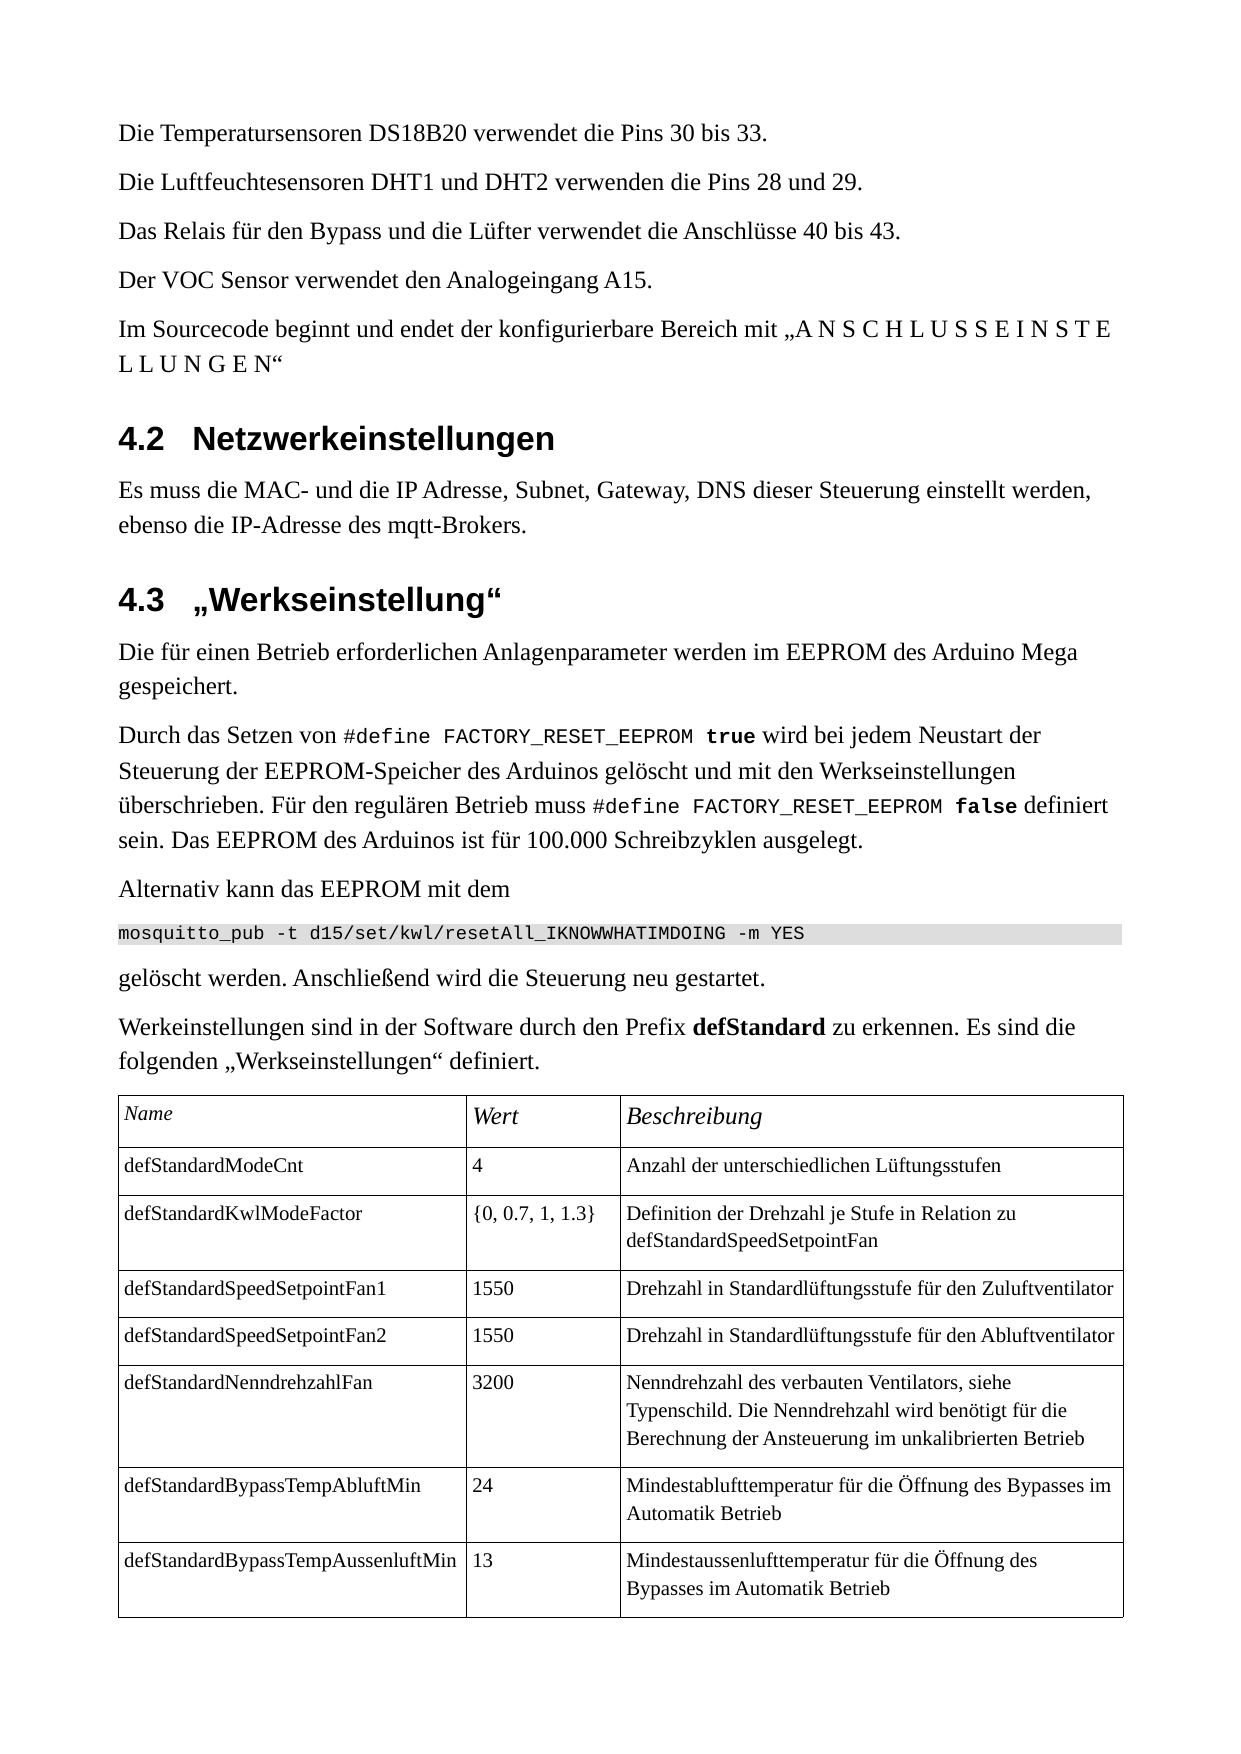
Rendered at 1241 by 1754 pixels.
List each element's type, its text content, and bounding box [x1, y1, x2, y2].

table_cell defStandardNenndrehzahlFan [119, 1366, 466, 1467]
text gelöscht werden. Anschließend wird die Steuerung neu gestartet. [118, 963, 1122, 991]
table_cell defStandardBypassTempAussenluftMin [119, 1543, 466, 1617]
table_cell Drehzahl in Standardlüftungsstufe für den Abluftventilator [621, 1318, 1123, 1364]
table_cell defStandardKwlModeFactor [119, 1196, 466, 1270]
table_cell defStandardSpeedSetpointFan2 [119, 1318, 466, 1364]
text Das Relais für den Bypass und die Lüfter verwendet die Anschlüsse 40 bis 43. [118, 216, 1122, 245]
table_cell defStandardModeCnt [119, 1148, 466, 1195]
table_cell Mindestaussenlufttemperatur für die Öffnung des Bypasses im Automatik Betrieb [621, 1543, 1123, 1617]
text Die Luftfeuchtesensoren DHT1 und DHT2 verwenden die Pins 28 und 29. [118, 167, 1122, 196]
table_cell 4 [467, 1148, 620, 1195]
text mosquitto_pub -t d15/set/kwl/resetAll_IKNOWWHATIMDOING -m YES [118, 924, 1122, 945]
table_cell 3200 [467, 1366, 620, 1467]
text Die Temperatursensoren DS18B20 verwendet die Pins 30 bis 33. [118, 118, 1122, 147]
subtitle „Werkseinstellung“ [118, 580, 1122, 619]
text Durch das Setzen von #define FACTORY_RESET_EEPROM true wird bei jedem Neustart der Steuerung der EEPROM-Speicher des Arduinos gelöscht und mit den Werkseinstellungen überschrieben. Für den regulären Betrieb muss #define FACTORY_RESET_EEPROM false definiert sein. Das EEPROM des Arduinos ist für 100.000 Schreibzyklen ausgelegt. [118, 720, 1122, 854]
table_cell 1550 [467, 1318, 620, 1364]
table_header Name [119, 1096, 466, 1147]
table_cell defStandardBypassTempAbluftMin [119, 1468, 466, 1542]
table_cell defStandardSpeedSetpointFan1 [119, 1271, 466, 1317]
table_header Wert [467, 1096, 620, 1147]
table_cell 24 [467, 1468, 620, 1542]
subtitle Netzwerkeinstellungen [118, 419, 1122, 457]
text Im Sourcecode beginnt und endet der konfigurierbare Bereich mit „A N S C H L U S S E I N S T E L L U N G E N“ [118, 314, 1122, 378]
table_cell 13 [467, 1543, 620, 1617]
text Der VOC Sensor verwendet den Analogeingang A15. [118, 265, 1122, 294]
table_cell Anzahl der unterschiedlichen Lüftungsstufen [621, 1148, 1123, 1195]
table_cell Mindestablufttemperatur für die Öffnung des Bypasses im Automatik Betrieb [621, 1468, 1123, 1542]
table_cell Nenndrehzahl des verbauten Ventilators, siehe Typenschild. Die Nenndrehzahl wird benötigt für die Berechnung der Ansteuerung im unkalibrierten Betrieb [621, 1366, 1123, 1467]
table_cell Drehzahl in Standardlüftungsstufe für den Zuluftventilator [621, 1271, 1123, 1317]
table_cell 1550 [467, 1271, 620, 1317]
text Alternativ kann das EEPROM mit dem [118, 874, 1122, 903]
text Werkeinstellungen sind in der Software durch den Prefix defStandard zu erkennen. Es sind die folgenden „Werkseinstellungen“ definiert. [118, 1012, 1122, 1075]
text Die für einen Betrieb erforderlichen Anlagenparameter werden im EEPROM des Arduino Mega gespeichert. [118, 637, 1122, 700]
table_cell {0, 0.7, 1, 1.3} [467, 1196, 620, 1270]
table_header Beschreibung [621, 1096, 1123, 1147]
text Es muss die MAC- und die IP Adresse, Subnet, Gateway, DNS dieser Steuerung einstellt werden, ebenso die IP-Adresse des mqtt-Brokers. [118, 476, 1122, 539]
table_cell Definition der Drehzahl je Stufe in Relation zu defStandardSpeedSetpointFan [621, 1196, 1123, 1270]
